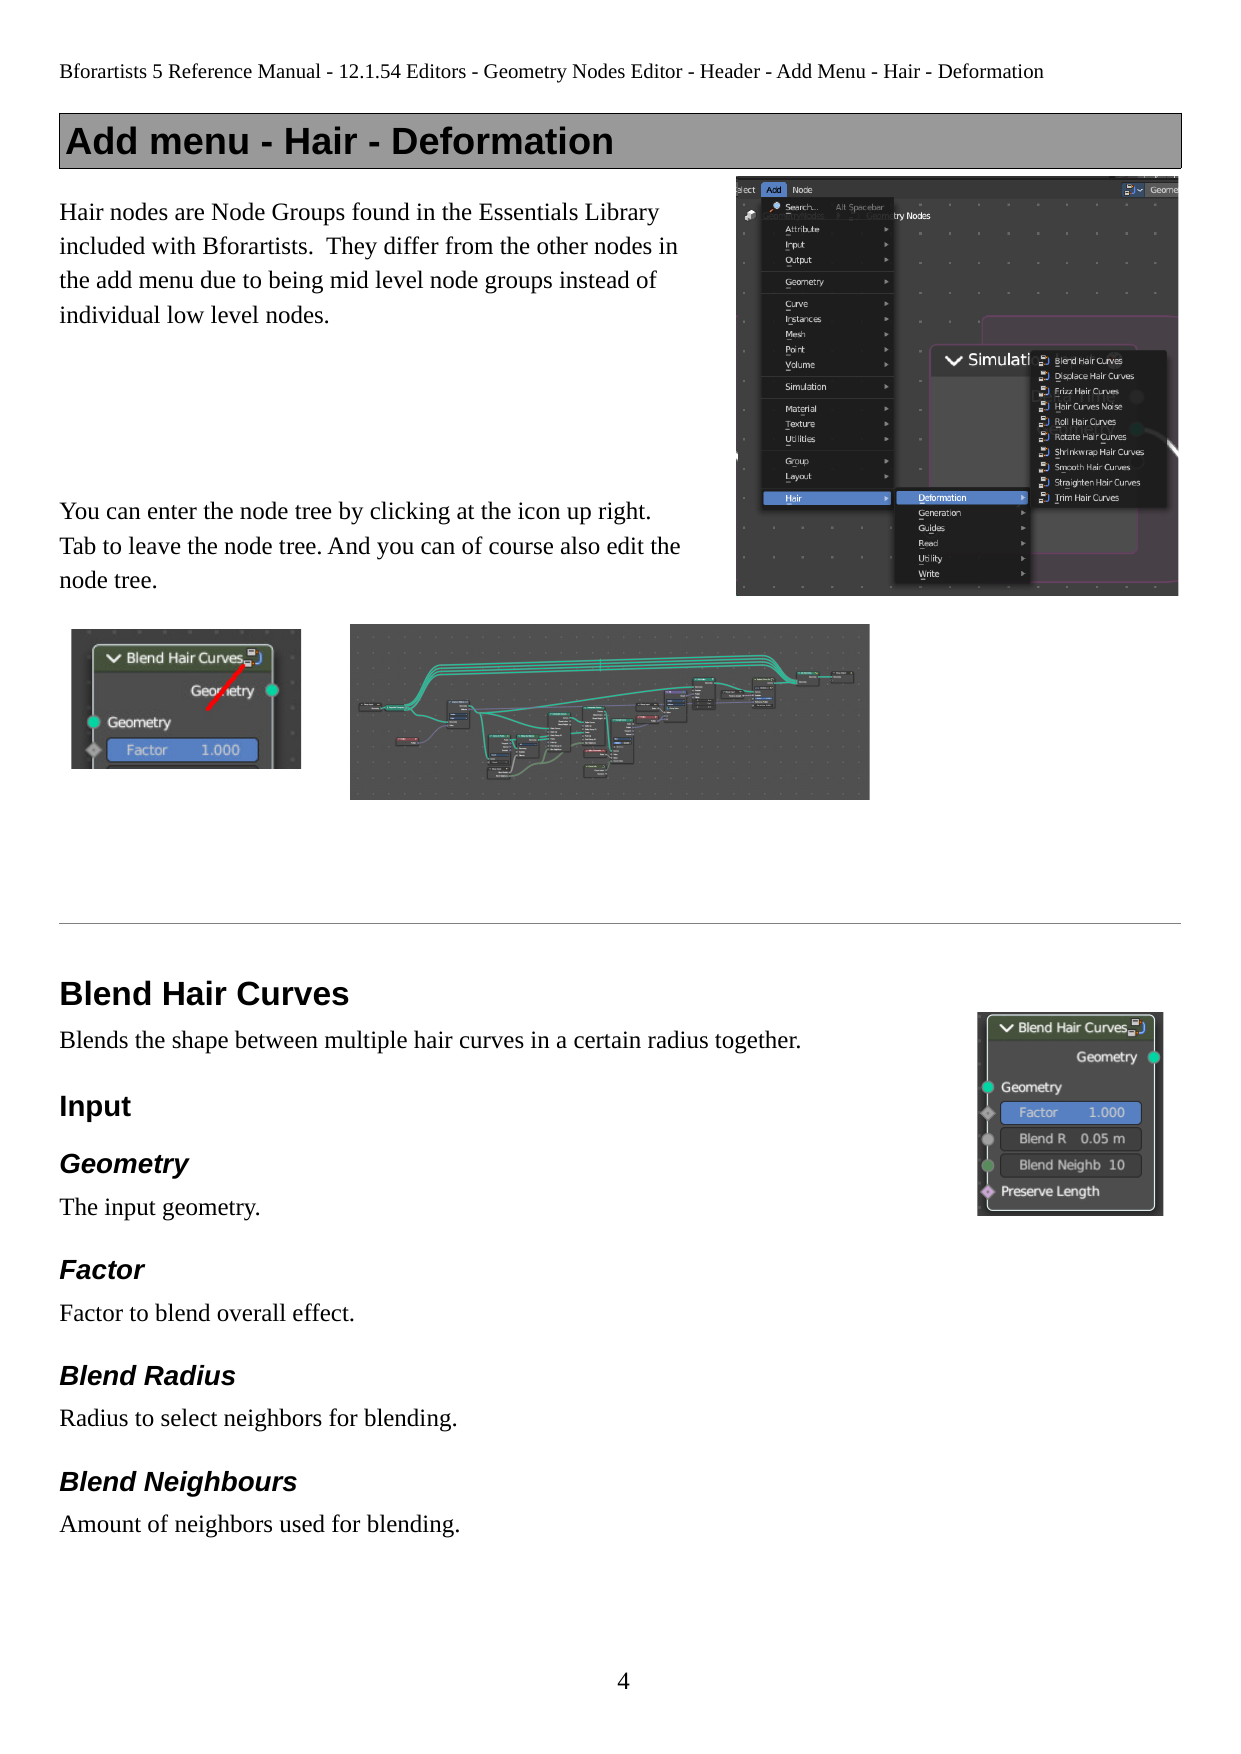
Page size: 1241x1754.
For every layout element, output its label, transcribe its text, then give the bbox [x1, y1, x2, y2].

subtitle Blend Radius [59, 1359, 1181, 1391]
picture [977, 1012, 1164, 1216]
subtitle Geometry [59, 1147, 977, 1179]
subtitle [1164, 1147, 1181, 1179]
subtitle [1164, 1088, 1181, 1122]
subtitle Blend Hair Curves [59, 974, 1181, 1012]
text Factor to blend overall effect. [59, 1298, 1181, 1326]
table_header Add menu - Hair - Deformation [60, 114, 1181, 168]
text Blends the shape between multiple hair curves in a certain radius together. [59, 1025, 977, 1054]
text The input geometry. [59, 1192, 1181, 1220]
text You can enter the node tree by clicking at the icon up right. Tab to leave the node tree. And you can of course also edit the node tree. [59, 496, 736, 594]
subtitle Input [59, 1088, 977, 1122]
text Amount of neighbors used for blending. [59, 1509, 1181, 1538]
picture [71, 629, 302, 769]
text Hair nodes are Node Groups found in the Essentials Library included with Bforartists. They differ from the other nodes in the add menu due to being mid level node groups instead of individual low level nodes. [59, 197, 736, 329]
subtitle Factor [59, 1253, 1181, 1285]
text Radius to select neighbors for blending. [59, 1403, 1181, 1432]
picture [736, 176, 1179, 596]
picture [350, 624, 870, 800]
subtitle Blend Neighbours [59, 1465, 1181, 1497]
